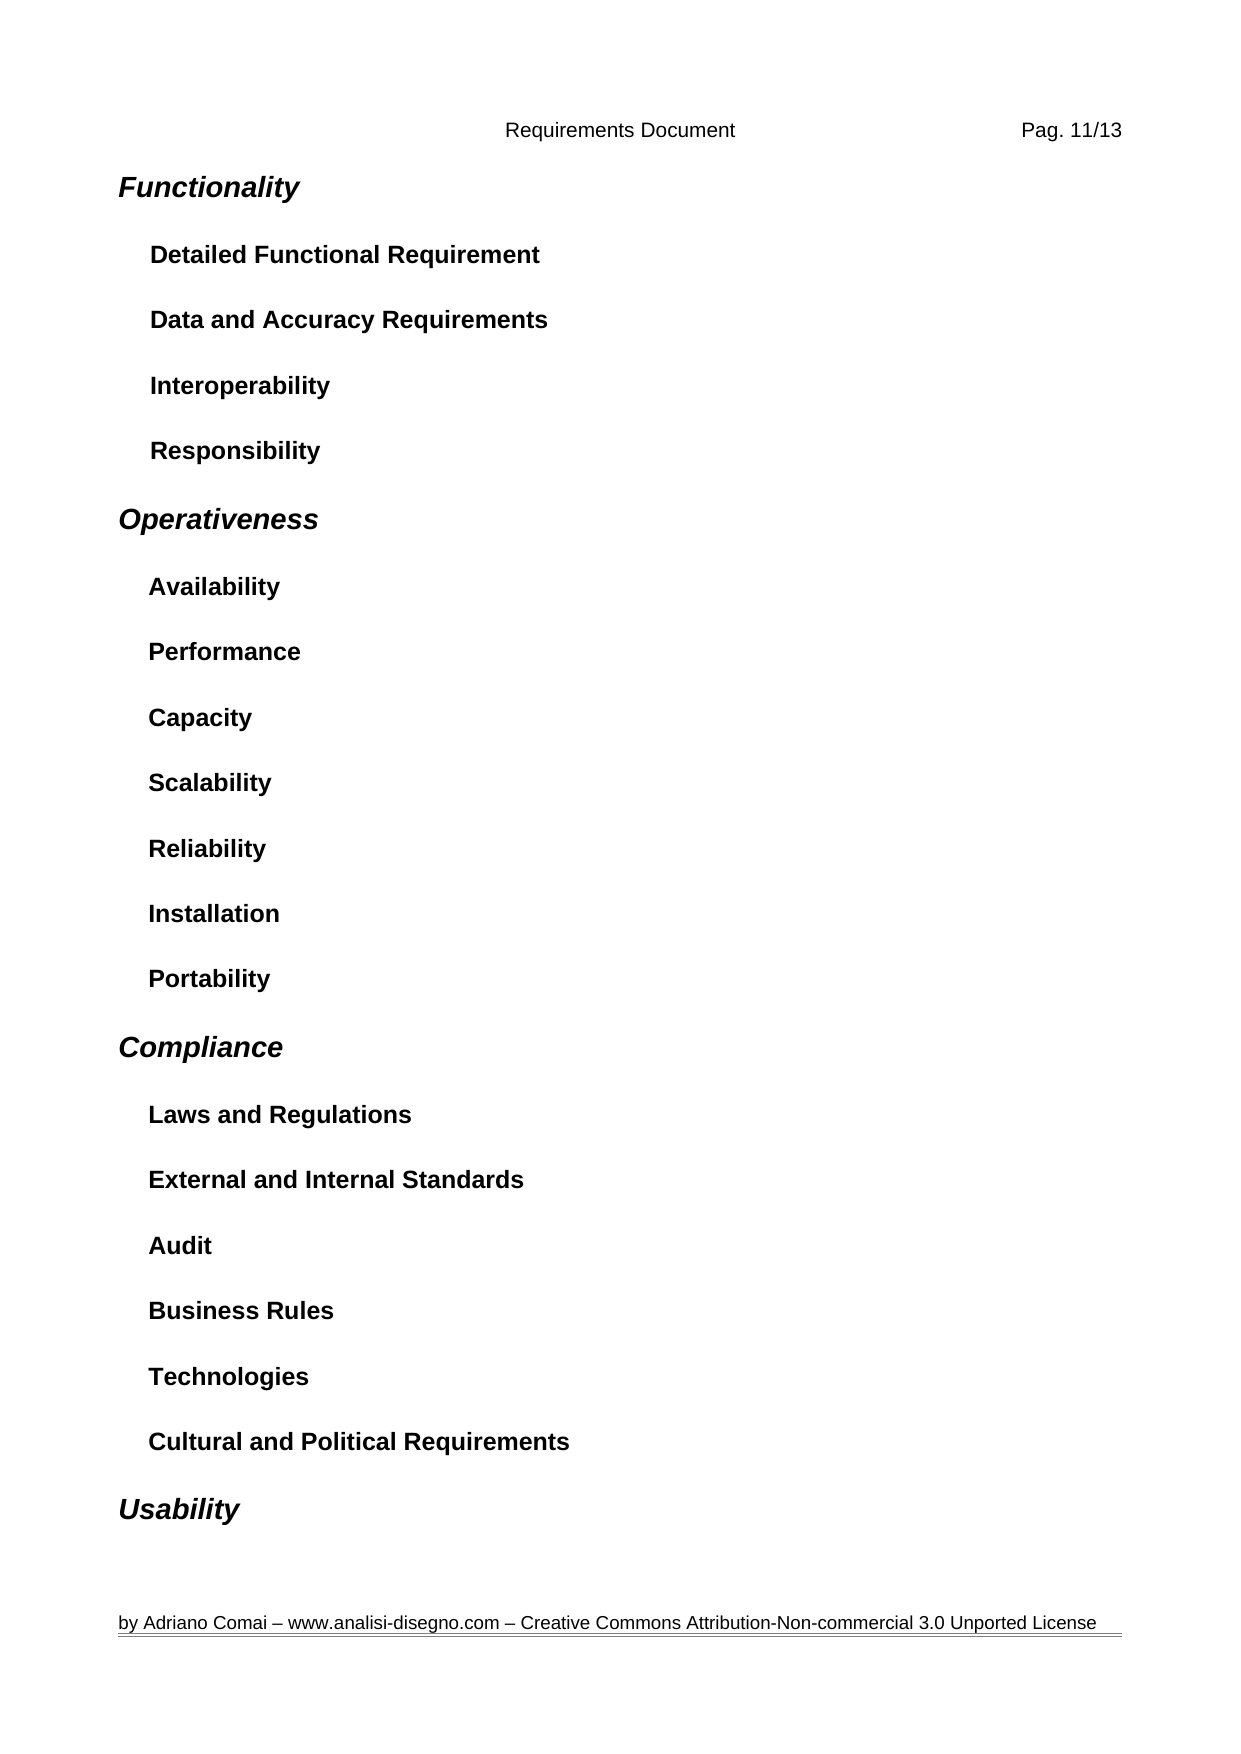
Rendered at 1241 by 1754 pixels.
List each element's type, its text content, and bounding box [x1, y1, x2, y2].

subtitle Data and Accuracy Requirements [150, 306, 1122, 334]
subtitle Reliability [148, 834, 1122, 862]
subtitle Audit [148, 1232, 1122, 1259]
subtitle Scalability [148, 769, 1122, 797]
subtitle Portability [148, 965, 1122, 993]
subtitle Usability [118, 1493, 1122, 1526]
subtitle Availability [148, 573, 1122, 601]
subtitle Laws and Regulations [148, 1101, 1122, 1129]
subtitle Compliance [118, 1031, 1122, 1063]
subtitle Functionality [118, 171, 1122, 203]
subtitle Responsibility [150, 437, 1122, 465]
subtitle Technologies [148, 1362, 1122, 1390]
subtitle Business Rules [148, 1297, 1122, 1325]
subtitle Detailed Functional Requirement [150, 241, 1122, 269]
subtitle Capacity [148, 703, 1122, 731]
subtitle Operativeness [118, 503, 1122, 535]
subtitle External and Internal Standards [148, 1166, 1122, 1194]
subtitle Installation [148, 900, 1122, 928]
subtitle Performance [148, 638, 1122, 666]
subtitle Interoperability [150, 372, 1122, 400]
subtitle Cultural and Political Requirements [148, 1428, 1122, 1456]
